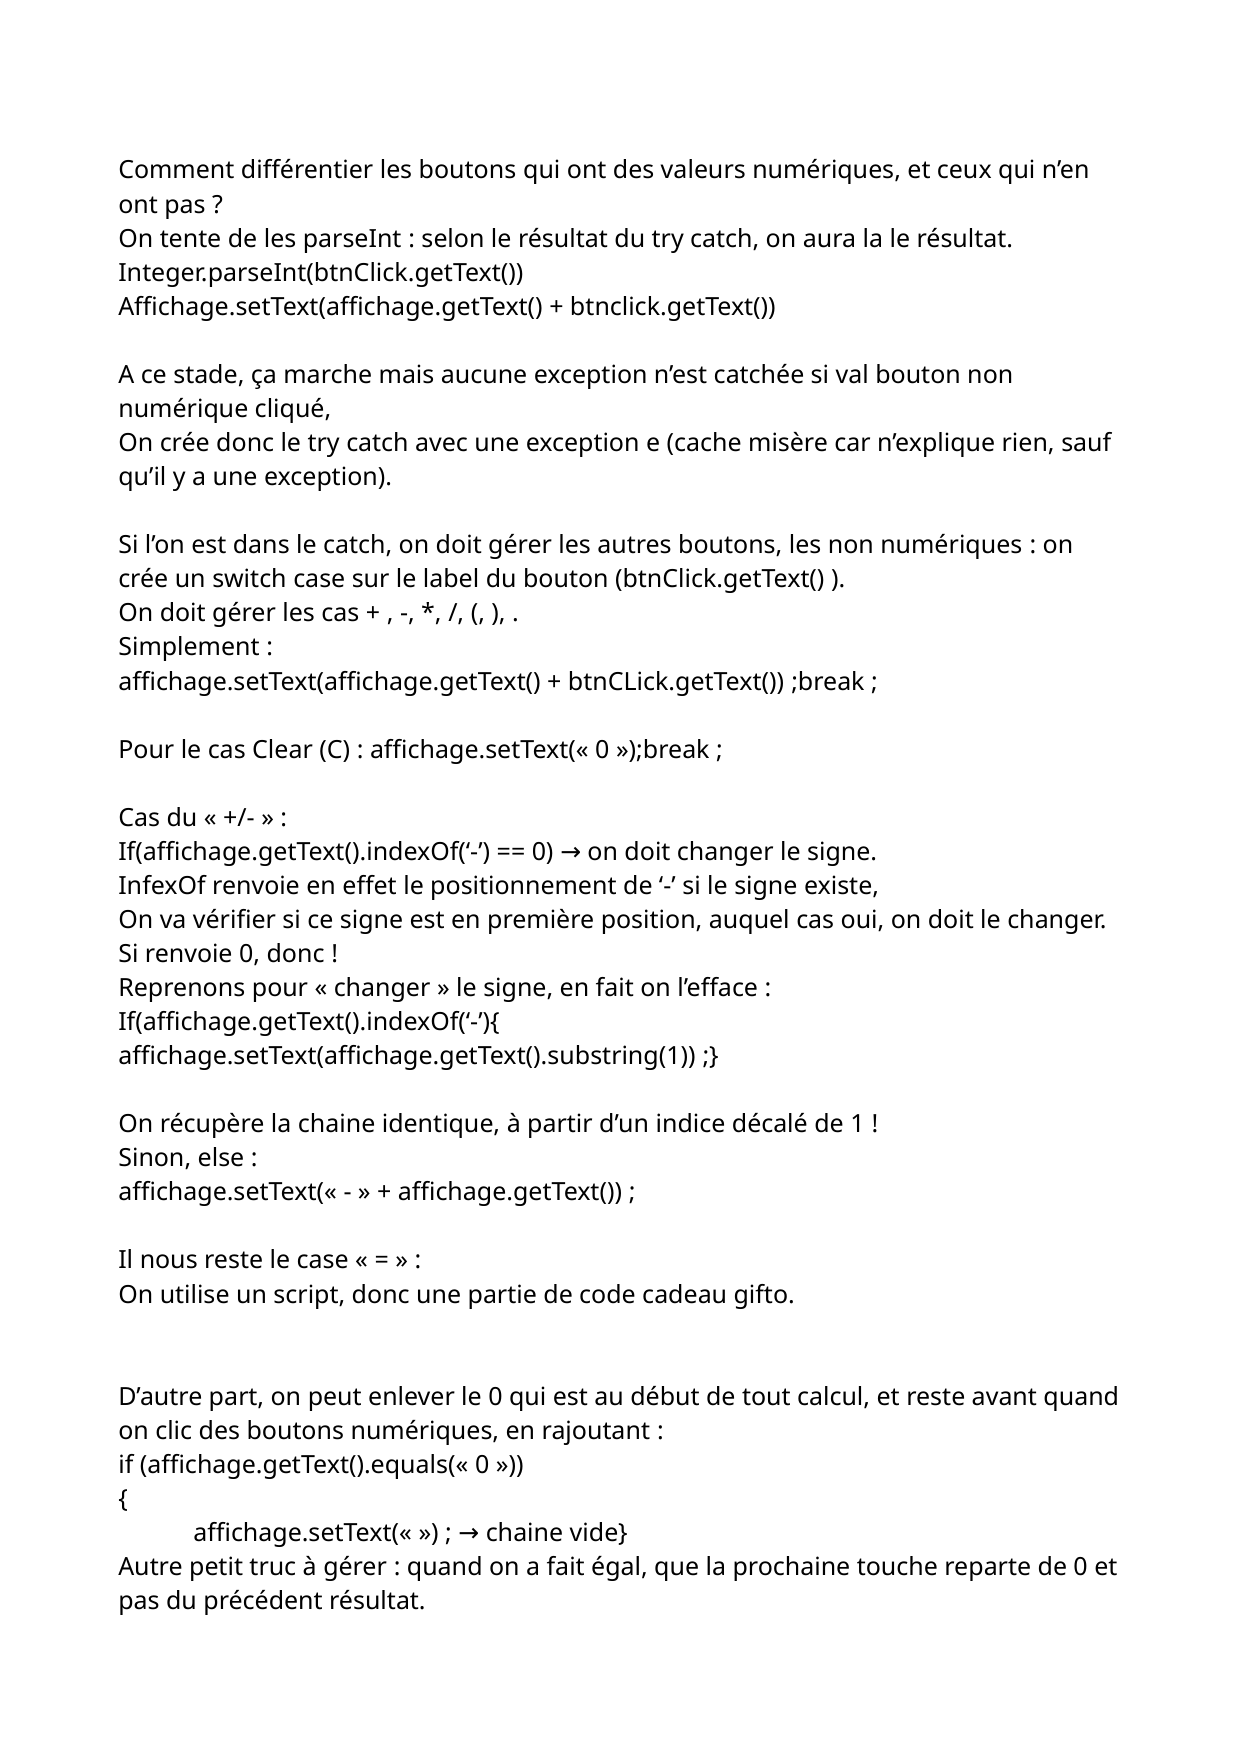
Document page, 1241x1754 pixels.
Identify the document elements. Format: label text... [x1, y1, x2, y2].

text if (affichage.getText().equals(« 0 »)) [118, 1447, 1122, 1481]
text If(affichage.getText().indexOf(‘-’){ [118, 1004, 1122, 1038]
text Pour le cas Clear (C) : affichage.setText(« 0 »);break ; [118, 731, 1122, 765]
text A ce stade, ça marche mais aucune exception n’est catchée si val bouton non numérique cliqué, On crée donc le try catch avec une exception e (cache misère car n’explique rien, sauf qu’il y a une exception). [118, 357, 1122, 493]
text affichage.setText(« ») ; → chaine vide} [118, 1515, 1122, 1549]
text { [118, 1481, 1122, 1515]
text Il nous reste le case « = » : On utilise un script, donc une partie de code cadeau gifto. [118, 1242, 1122, 1310]
text affichage.setText(affichage.getText().substring(1)) ;} [118, 1038, 1122, 1072]
text D’autre part, on peut enlever le 0 qui est au début de tout calcul, et reste avant quand on clic des boutons numériques, en rajoutant : [118, 1378, 1122, 1447]
text Cas du « +/- » : If(affichage.getText().indexOf(‘-’) == 0) → on doit changer le signe. [118, 799, 1122, 867]
text InfexOf renvoie en effet le positionnement de ‘-’ si le signe existe, On va vérifier si ce signe est en première position, auquel cas oui, on doit le changer. Si renvoie 0, donc ! [118, 867, 1122, 970]
text Affichage.setText(affichage.getText() + btnclick.getText()) [118, 288, 1122, 322]
text Sinon, else : affichage.setText(« - » + affichage.getText()) ; [118, 1140, 1122, 1208]
text On doit gérer les cas + , -, *, /, (, ), . [118, 595, 1122, 629]
text Comment différentier les boutons qui ont des valeurs numériques, et ceux qui n’en ont pas ? On tente de les parseInt : selon le résultat du try catch, on aura la le résultat. [118, 152, 1122, 254]
text Reprenons pour « changer » le signe, en fait on l’efface : [118, 970, 1122, 1004]
text Simplement : affichage.setText(affichage.getText() + btnCLick.getText()) ;break ; [118, 629, 1122, 697]
text Integer.parseInt(btnClick.getText()) [118, 254, 1122, 288]
text On récupère la chaine identique, à partir d’un indice décalé de 1 ! [118, 1106, 1122, 1140]
text Autre petit truc à gérer : quand on a fait égal, que la prochaine touche reparte de 0 et pas du précédent résultat. [118, 1549, 1122, 1617]
text Si l’on est dans le catch, on doit gérer les autres boutons, les non numériques : on crée un switch case sur le label du bouton (btnClick.getText() ). [118, 527, 1122, 595]
